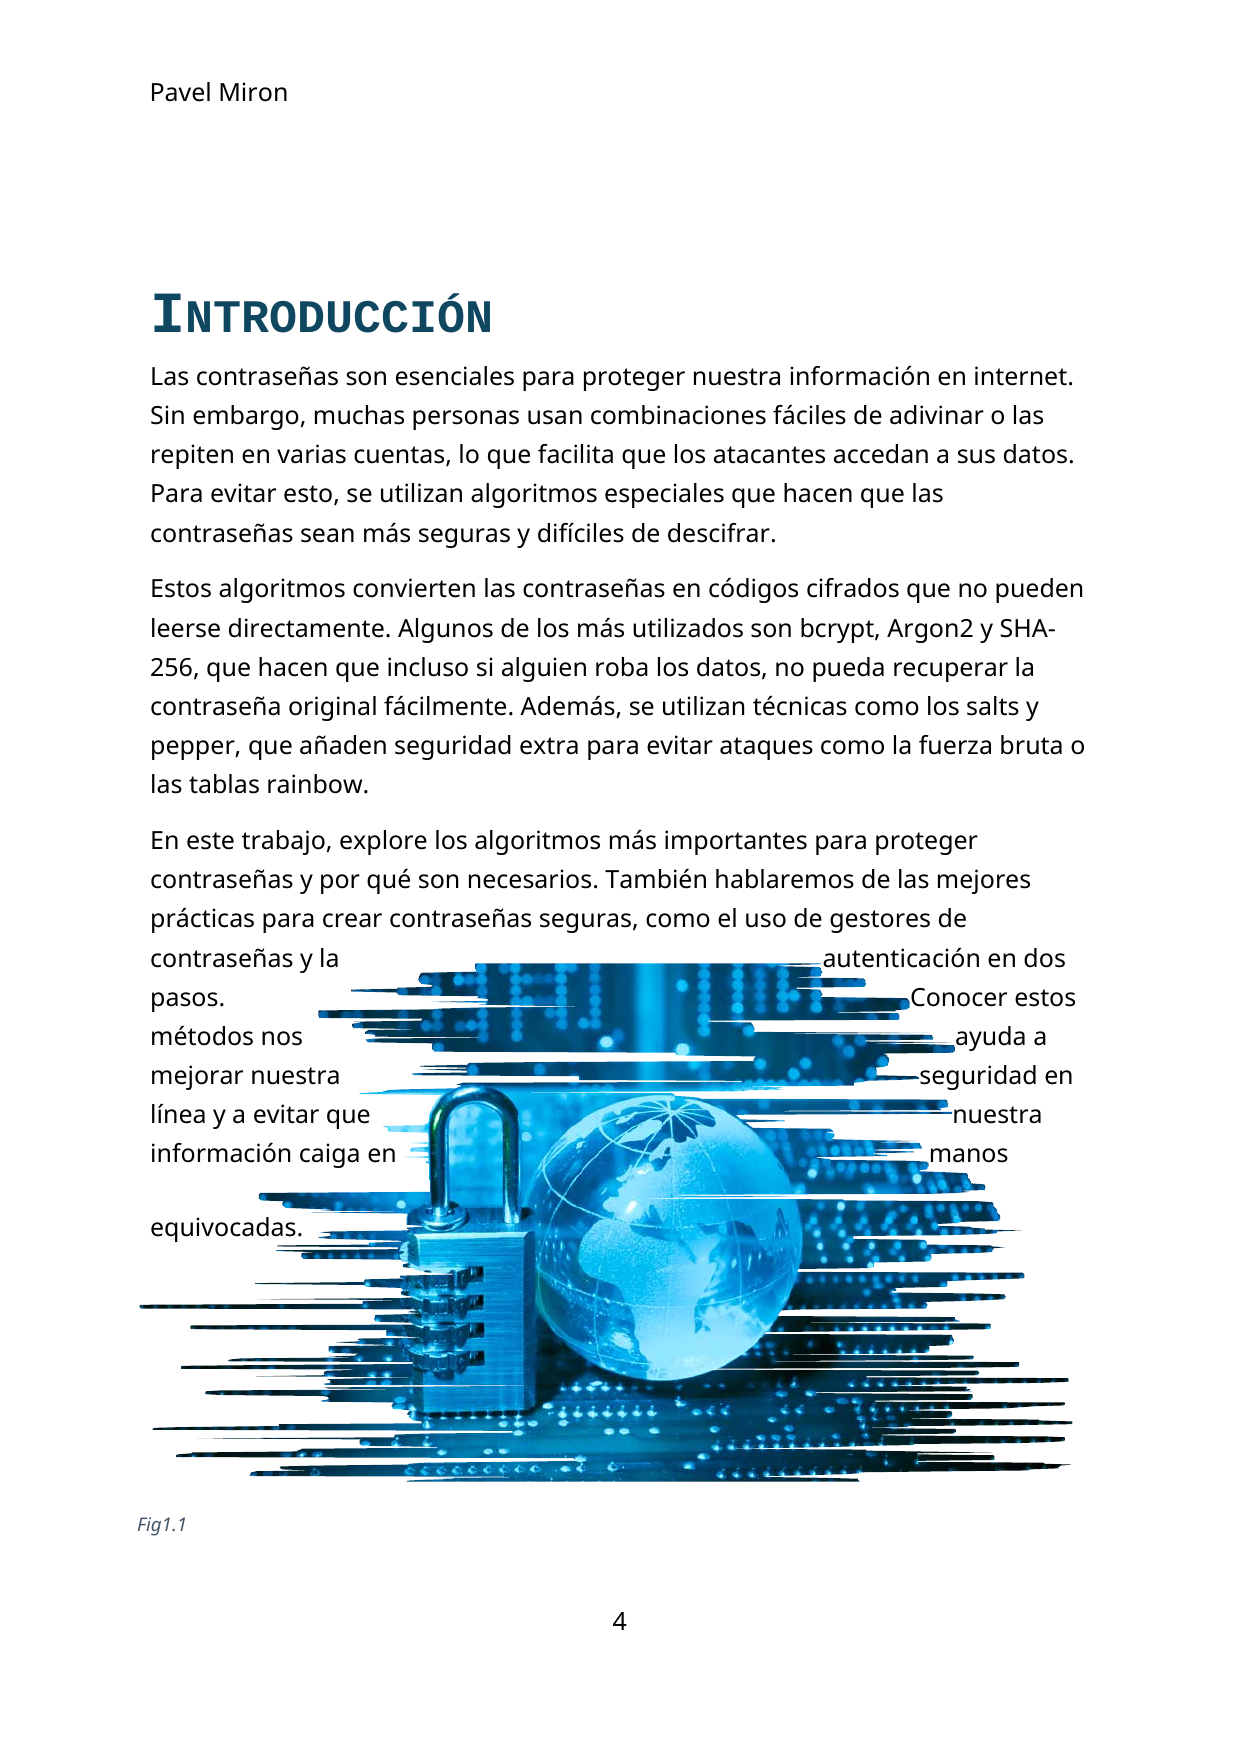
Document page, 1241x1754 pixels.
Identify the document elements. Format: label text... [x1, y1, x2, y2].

text Estos algoritmos convierten las contraseñas en códigos cifrados que no pueden leerse directamente. Algunos de los más utilizados son bcrypt, Argon2 y SHA-256, que hacen que incluso si alguien roba los datos, no pueda recuperar la contraseña original fácilmente. Además, se utilizan técnicas como los salts y pepper, que añaden seguridad extra para evitar ataques como la fuerza bruta o las tablas rainbow. [150, 571, 1090, 801]
text Las contraseñas son esenciales para proteger nuestra información en internet. Sin embargo, muchas personas usan combinaciones fáciles de adivinar o las repiten en varias cuentas, lo que facilita que los atacantes accedan a sus datos. Para evitar esto, se utilizan algoritmos especiales que hacen que las contraseñas sean más seguras y difíciles de descifrar. [150, 358, 1090, 549]
text En este trabajo, explore los algoritmos más importantes para proteger contraseñas y por qué son necesarios. También hablaremos de las mejores prácticas para crear contraseñas seguras, como el uso de gestores de contraseñas y la autenticación en dos pasos. Conocer estos métodos nos ayuda a mejorar nuestra seguridad en línea y a evitar que nuestra información caiga en manos equivocadas. [150, 823, 1090, 1243]
text Fig1.1 [137, 1511, 1077, 1537]
text Introducción [150, 284, 1090, 350]
